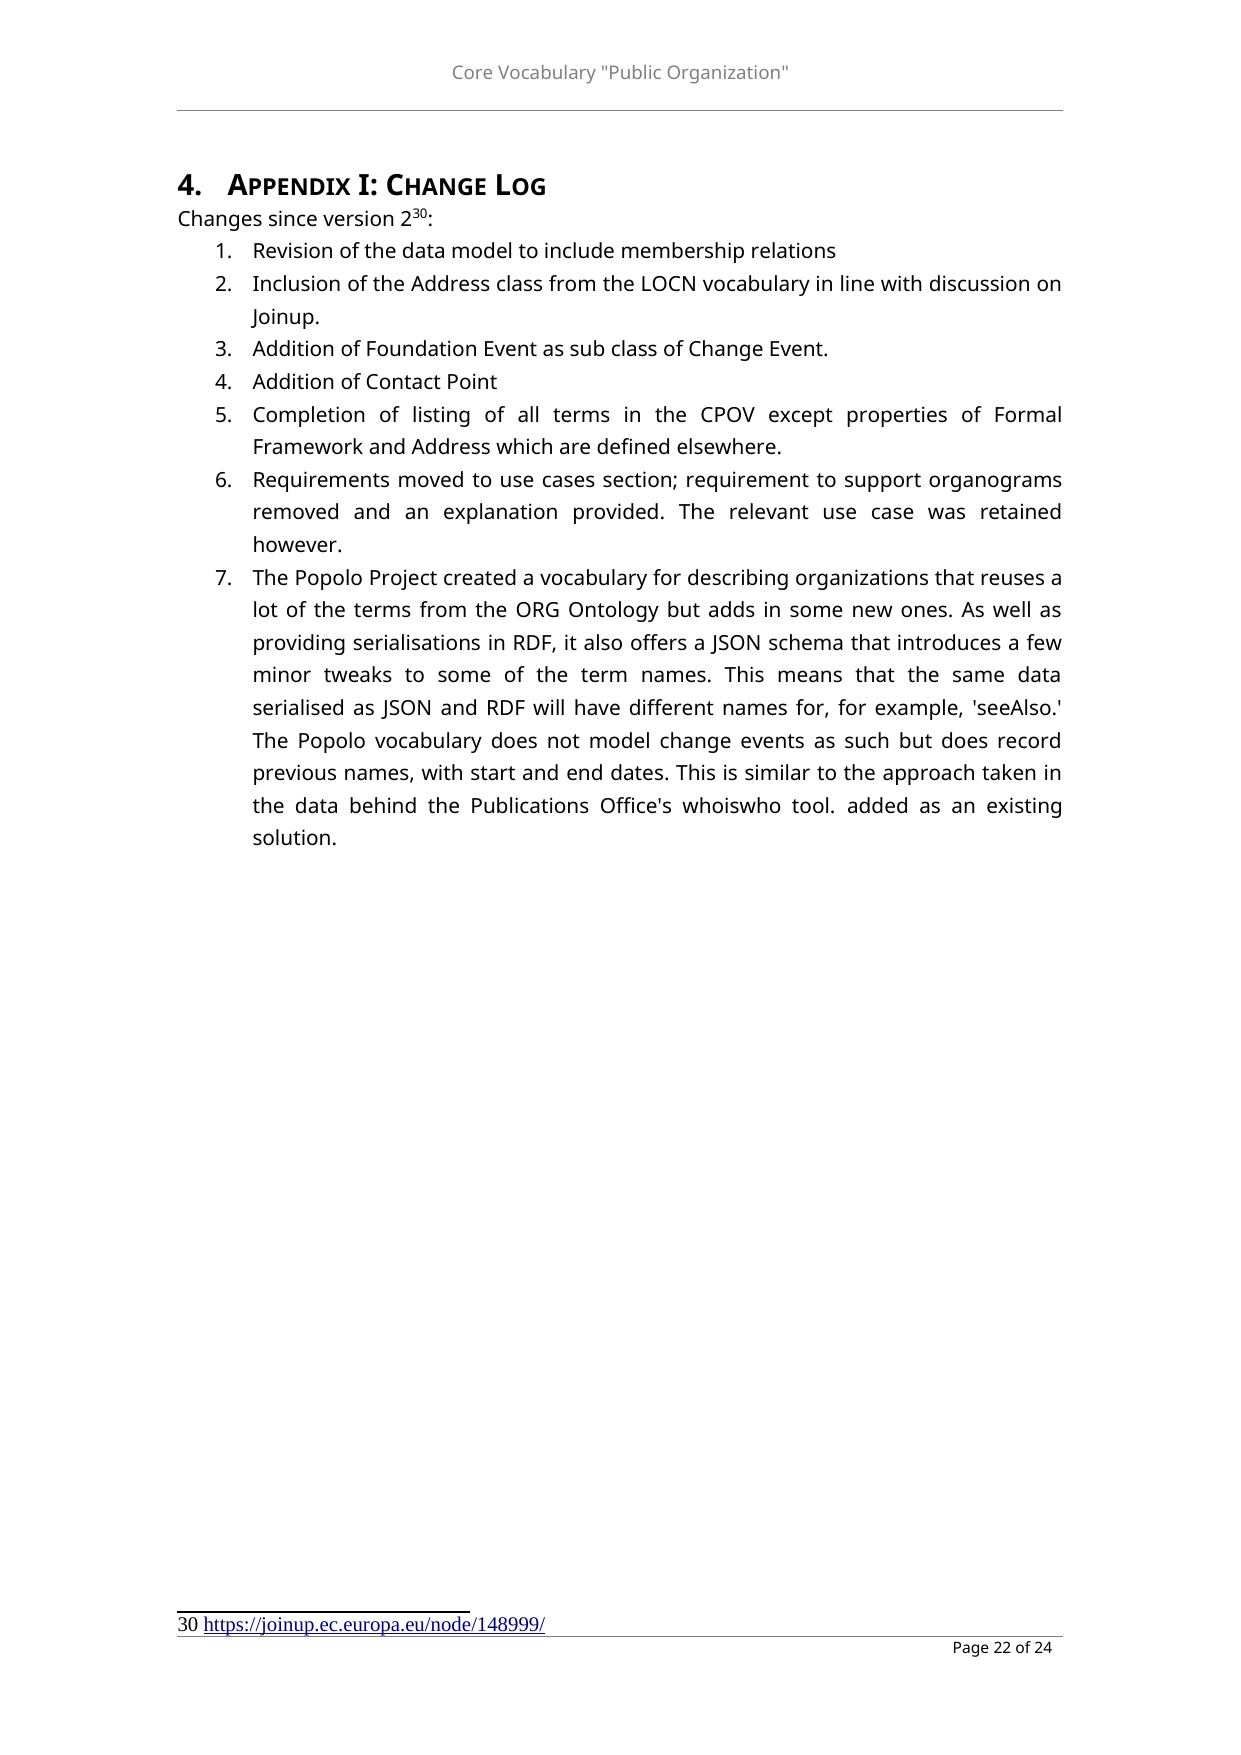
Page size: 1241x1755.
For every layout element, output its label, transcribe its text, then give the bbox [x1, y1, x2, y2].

list Requirements moved to use cases section; requirement to support organograms removed and an explanation provided. The relevant use case was retained however. [215, 465, 1063, 558]
text https://joinup.ec.europa.eu/node/148999/ [177, 1612, 1063, 1636]
list Revision of the data model to include membership relations [215, 237, 1063, 265]
list Completion of listing of all terms in the CPOV except properties of Formal Framework and Address which are defined elsewhere. [215, 400, 1063, 461]
text Changes since version 2: [177, 204, 1063, 232]
subtitle Appendix I: Change Log [177, 164, 1063, 204]
list Addition of Foundation Event as sub class of Change Event. [215, 334, 1063, 363]
list The Popolo Project created a vocabulary for describing organizations that reuses a lot of the terms from the ORG Ontology but adds in some new ones. As well as providing serialisations in RDF, it also offers a JSON schema that introduces a few minor tweaks to some of the term names. This means that the same data serialised as JSON and RDF will have different names for, for example, 'seeAlso.' The Popolo vocabulary does not model change events as such but does record previous names, with start and end dates. This is similar to the approach taken in the data behind the Publications Office's whoiswho tool. added as an existing solution. [215, 563, 1063, 852]
list Inclusion of the Address class from the LOCN vocabulary in line with discussion on Joinup. [215, 269, 1063, 330]
list Addition of Contact Point [215, 367, 1063, 396]
